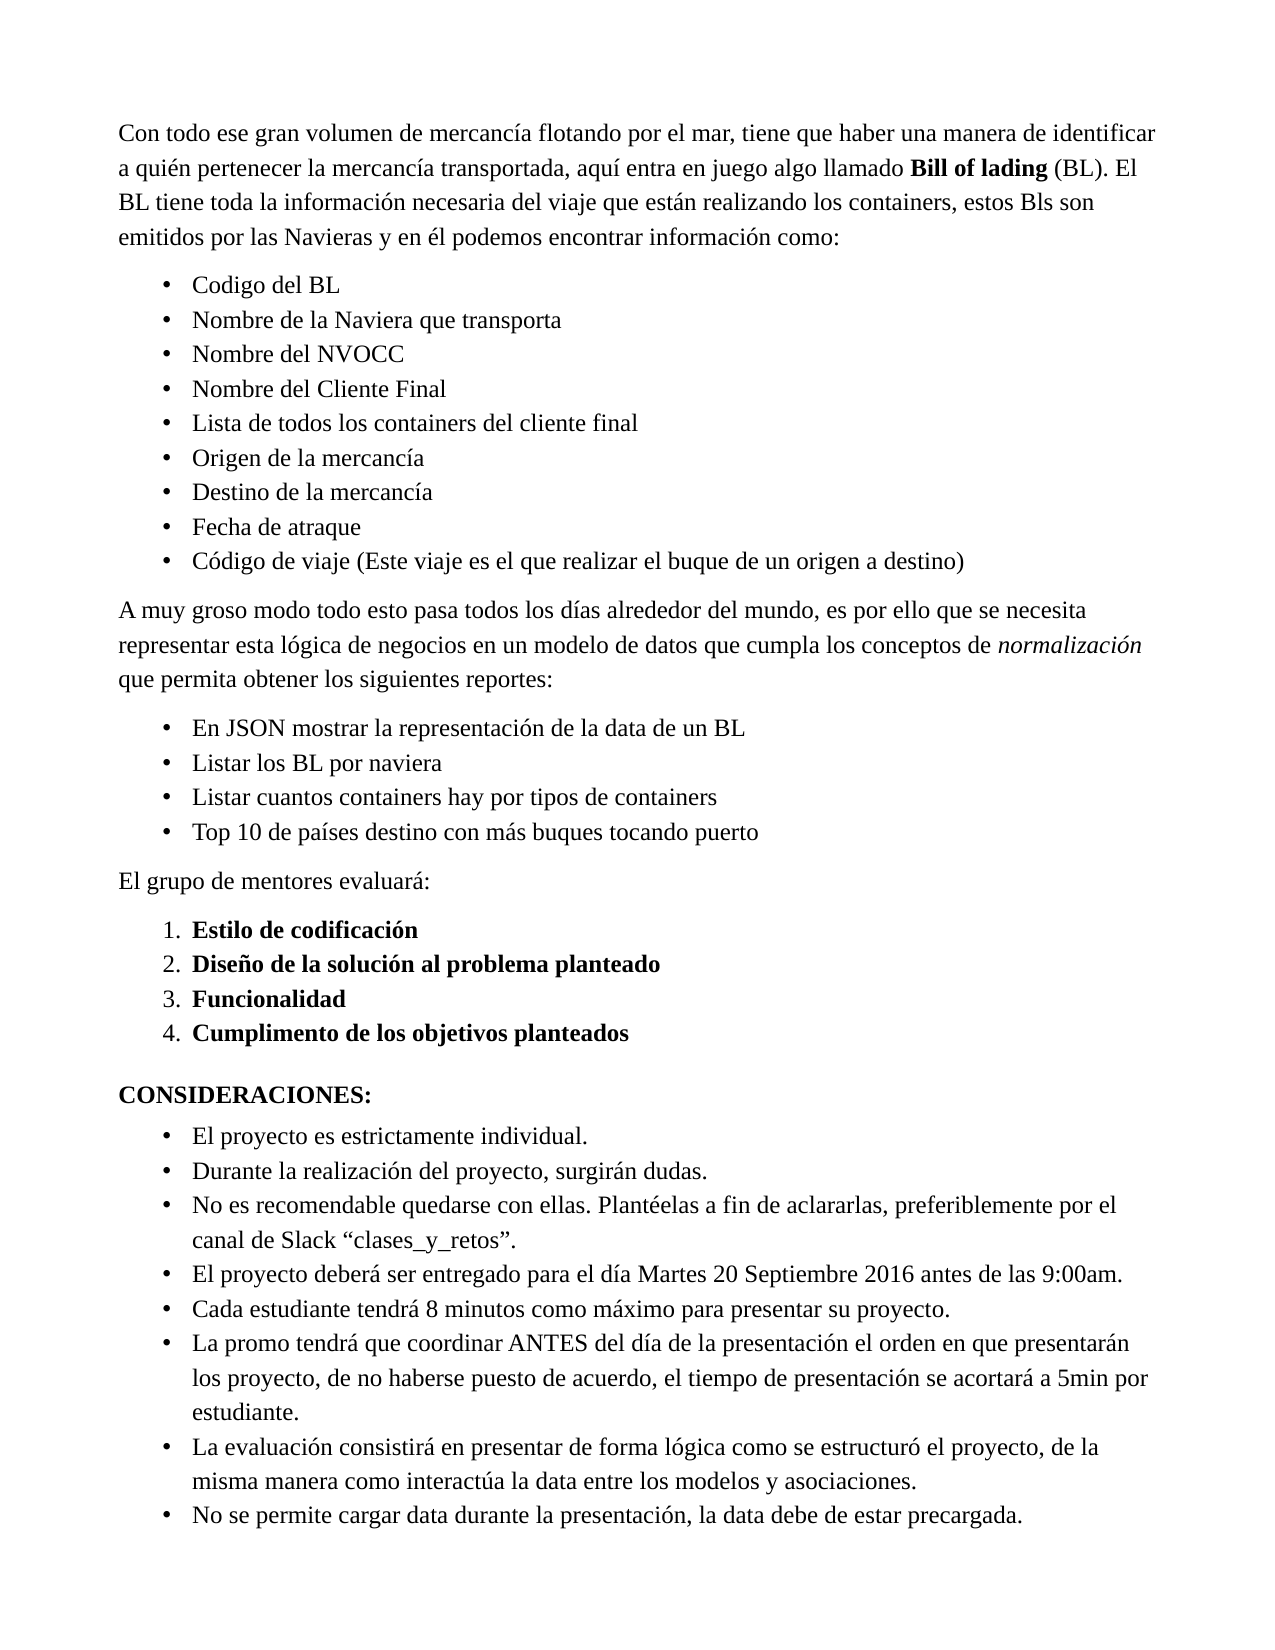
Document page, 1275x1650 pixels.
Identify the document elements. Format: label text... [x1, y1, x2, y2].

list Estilo de codificación [162, 915, 1157, 944]
list Funcionalidad [162, 984, 1157, 1013]
subtitle CONSIDERACIONES: [118, 1080, 1157, 1109]
list Listar cuantos containers hay por tipos de containers [162, 782, 1157, 811]
list Origen de la mercancía [162, 443, 1157, 472]
list No se permite cargar data durante la presentación, la data debe de estar precargada. [162, 1501, 1157, 1529]
list Durante la realización del proyecto, surgirán dudas. [162, 1156, 1157, 1184]
list En JSON mostrar la representación de la data de un BL [162, 713, 1157, 742]
list Fecha de atraque [162, 512, 1157, 541]
list Lista de todos los containers del cliente final [162, 408, 1157, 437]
list Nombre del NVOCC [162, 339, 1157, 368]
text A muy groso modo todo esto pasa todos los días alrededor del mundo, es por ello que se necesita representar esta lógica de negocios en un modelo de datos que cumpla los conceptos de normalización que permita obtener los siguientes reportes: [118, 596, 1157, 693]
list Codigo del BL [162, 271, 1157, 299]
list No es recomendable quedarse con ellas. Plantéelas a fin de aclararlas, preferiblemente por el canal de Slack “clases_y_retos”. [162, 1190, 1157, 1253]
list Nombre del Cliente Final [162, 374, 1157, 403]
list Diseño de la solución al problema planteado [162, 949, 1157, 978]
list La evaluación consistirá en presentar de forma lógica como se estructuró el proyecto, de la misma manera como interactúa la data entre los modelos y asociaciones. [162, 1432, 1157, 1495]
list Top 10 de países destino con más buques tocando puerto [162, 817, 1157, 846]
list Código de viaje (Este viaje es el que realizar el buque de un origen a destino) [162, 546, 1157, 575]
text Con todo ese gran volumen de mercancía flotando por el mar, tiene que haber una manera de identificar a quién pertenecer la mercancía transportada, aquí entra en juego algo llamado Bill of lading (BL). El BL tiene toda la información necesaria del viaje que están realizando los containers, estos Bls son emitidos por las Navieras y en él podemos encontrar información como: [118, 118, 1157, 250]
list Nombre de la Naviera que transporta [162, 305, 1157, 334]
list La promo tendrá que coordinar ANTES del día de la presentación el orden en que presentarán los proyecto, de no haberse puesto de acuerdo, el tiempo de presentación se acortará a 5min por estudiante. [162, 1328, 1157, 1426]
list El proyecto deberá ser entregado para el día Martes 20 Septiembre 2016 antes de las 9:00am. [162, 1259, 1157, 1288]
list Listar los BL por naviera [162, 748, 1157, 777]
list Cumplimento de los objetivos planteados [162, 1018, 1157, 1047]
list El proyecto es estrictamente individual. [162, 1121, 1157, 1150]
text El grupo de mentores evaluará: [118, 866, 1157, 895]
list Destino de la mercancía [162, 477, 1157, 506]
list Cada estudiante tendrá 8 minutos como máximo para presentar su proyecto. [162, 1294, 1157, 1322]
